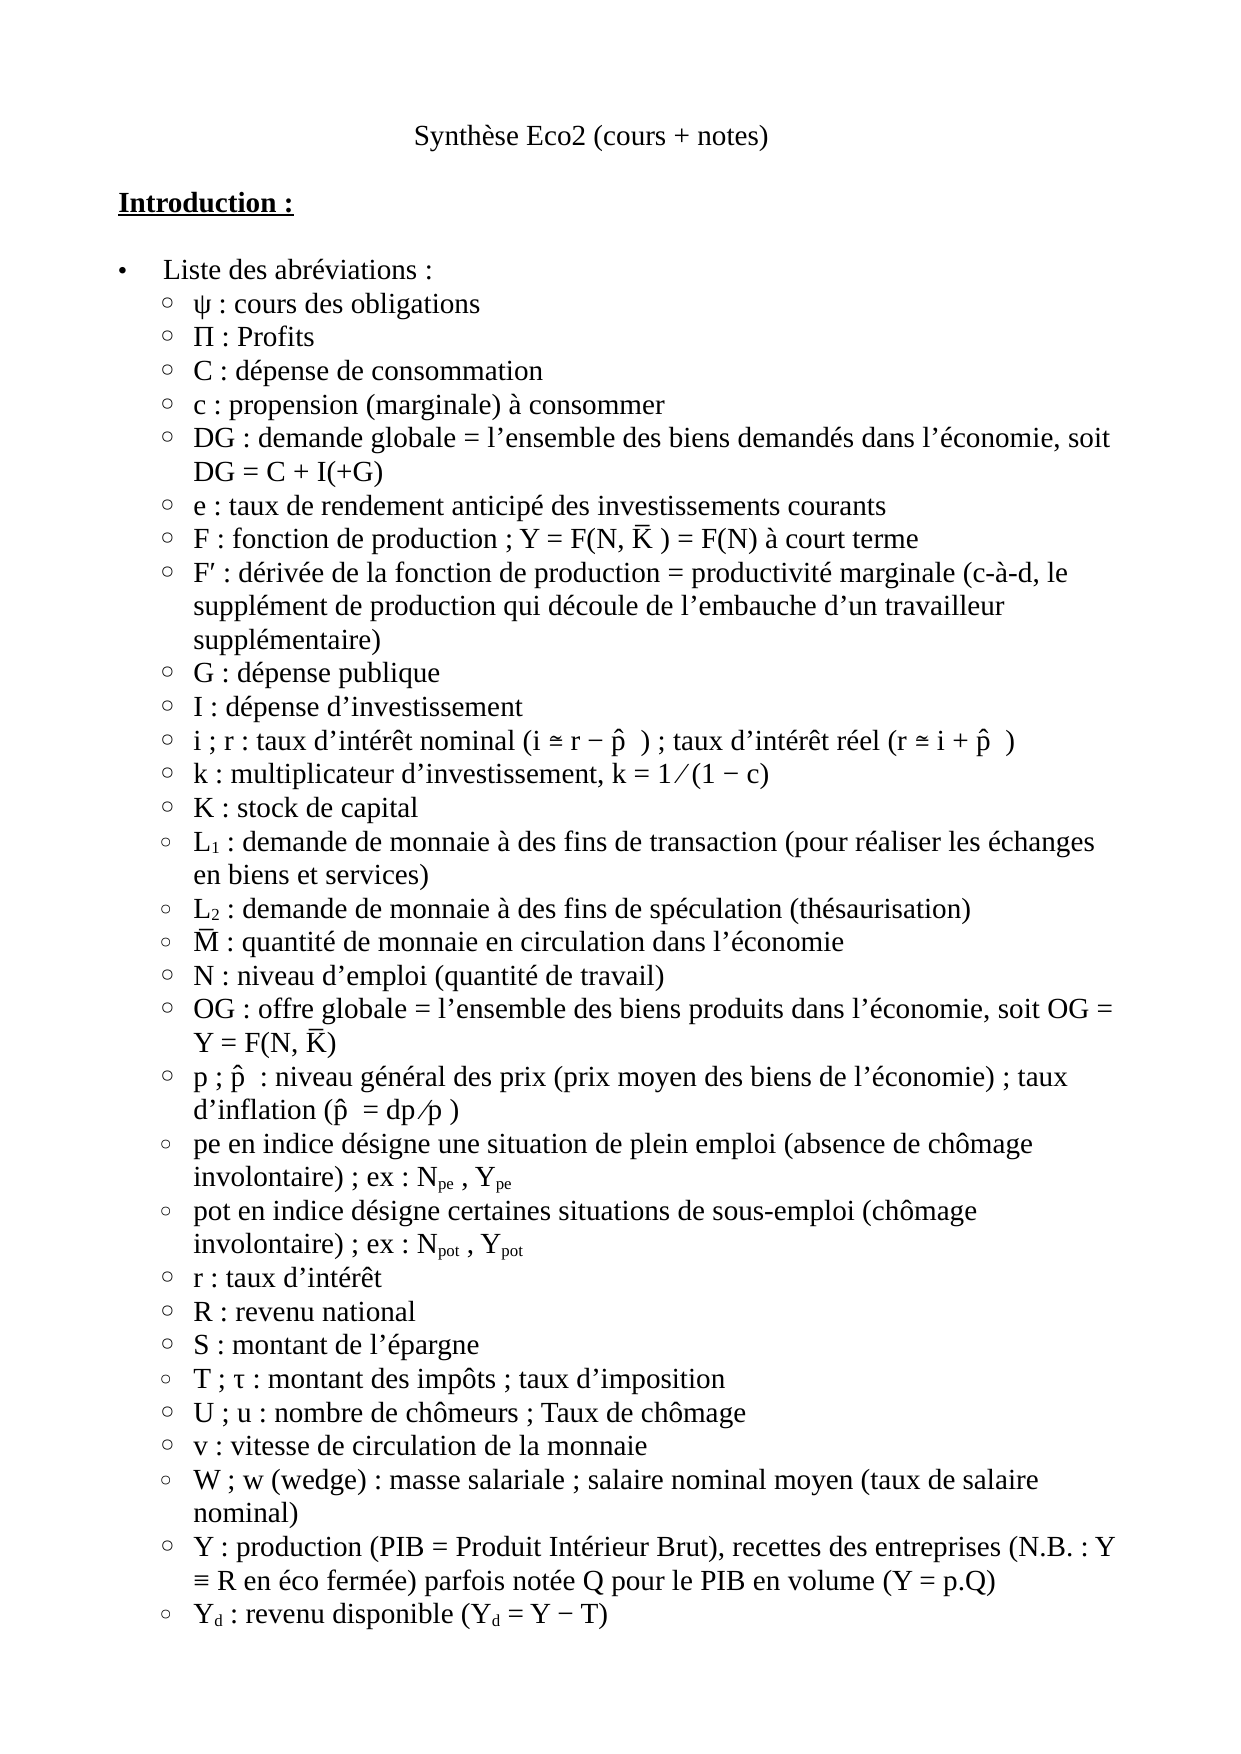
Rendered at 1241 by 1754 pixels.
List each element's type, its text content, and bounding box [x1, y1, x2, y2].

list e : taux de rendement anticipé des investissements courants [156, 488, 1122, 521]
list Π : Profits [156, 319, 1122, 353]
list Liste des abréviations : [118, 252, 1122, 286]
list F′ : dérivée de la fonction de production = productivité marginale (c-à-d, le supplément de production qui découle de l’embauche d’un travailleur supplémentaire) [156, 555, 1122, 656]
list pe en indice désigne une situation de plein emploi (absence de chômage involontaire) ; ex : Npe , Ype [156, 1126, 1122, 1193]
list i ; r : taux d’intérêt nominal (i ≅ r − p̂ ) ; taux d’intérêt réel (r ≅ i + p̂ ) [156, 723, 1122, 757]
list W ; w (wedge) : masse salariale ; salaire nominal moyen (taux de salaire nominal) [156, 1462, 1122, 1529]
list F : fonction de production ; Y = F(N, K̅ ) = F(N) à court terme [156, 521, 1122, 555]
list DG : demande globale = l’ensemble des biens demandés dans l’économie, soit DG = C + I(+G) [156, 420, 1122, 488]
list K : stock de capital [156, 790, 1122, 824]
list N : niveau d’emploi (quantité de travail) [156, 958, 1122, 992]
list ψ : cours des obligations [156, 286, 1122, 319]
list U ; u : nombre de chômeurs ; Taux de chômage [156, 1395, 1122, 1428]
list T ; τ : montant des impôts ; taux d’imposition [156, 1361, 1122, 1395]
list S : montant de l’épargne [156, 1327, 1122, 1361]
list R : revenu national [156, 1294, 1122, 1327]
list L2 : demande de monnaie à des fins de spéculation (thésaurisation) [156, 891, 1122, 924]
list pot en indice désigne certaines situations de sous-emploi (chômage involontaire) ; ex : Npot , Ypot [156, 1193, 1122, 1260]
text Synthèse Eco2 (cours + notes) [118, 118, 1122, 152]
list I : dépense d’investissement [156, 689, 1122, 723]
list C : dépense de consommation [156, 353, 1122, 387]
list G : dépense publique [156, 656, 1122, 689]
list k : multiplicateur d’investissement, k = 1 ⁄ (1 − c) [156, 757, 1122, 790]
text Introduction : [118, 185, 1122, 219]
list L1 : demande de monnaie à des fins de transaction (pour réaliser les échanges en biens et services) [156, 824, 1122, 891]
list p ; p̂ : niveau général des prix (prix moyen des biens de l’économie) ; taux d’inflation (p̂ = dp ⁄p ) [156, 1059, 1122, 1126]
list v : vitesse de circulation de la monnaie [156, 1428, 1122, 1462]
list Yd : revenu disponible (Yd = Y − T) [156, 1596, 1122, 1630]
list M̅ : quantité de monnaie en circulation dans l’économie [156, 924, 1122, 958]
list r : taux d’intérêt [156, 1260, 1122, 1294]
list OG : offre globale = l’ensemble des biens produits dans l’économie, soit OG = Y = F(N, K̅) [156, 992, 1122, 1059]
list Y : production (PIB = Produit Intérieur Brut), recettes des entreprises (N.B. : Y ≡ R en éco fermée) parfois notée Q pour le PIB en volume (Y = p.Q) [156, 1529, 1122, 1596]
list c : propension (marginale) à consommer [156, 387, 1122, 420]
